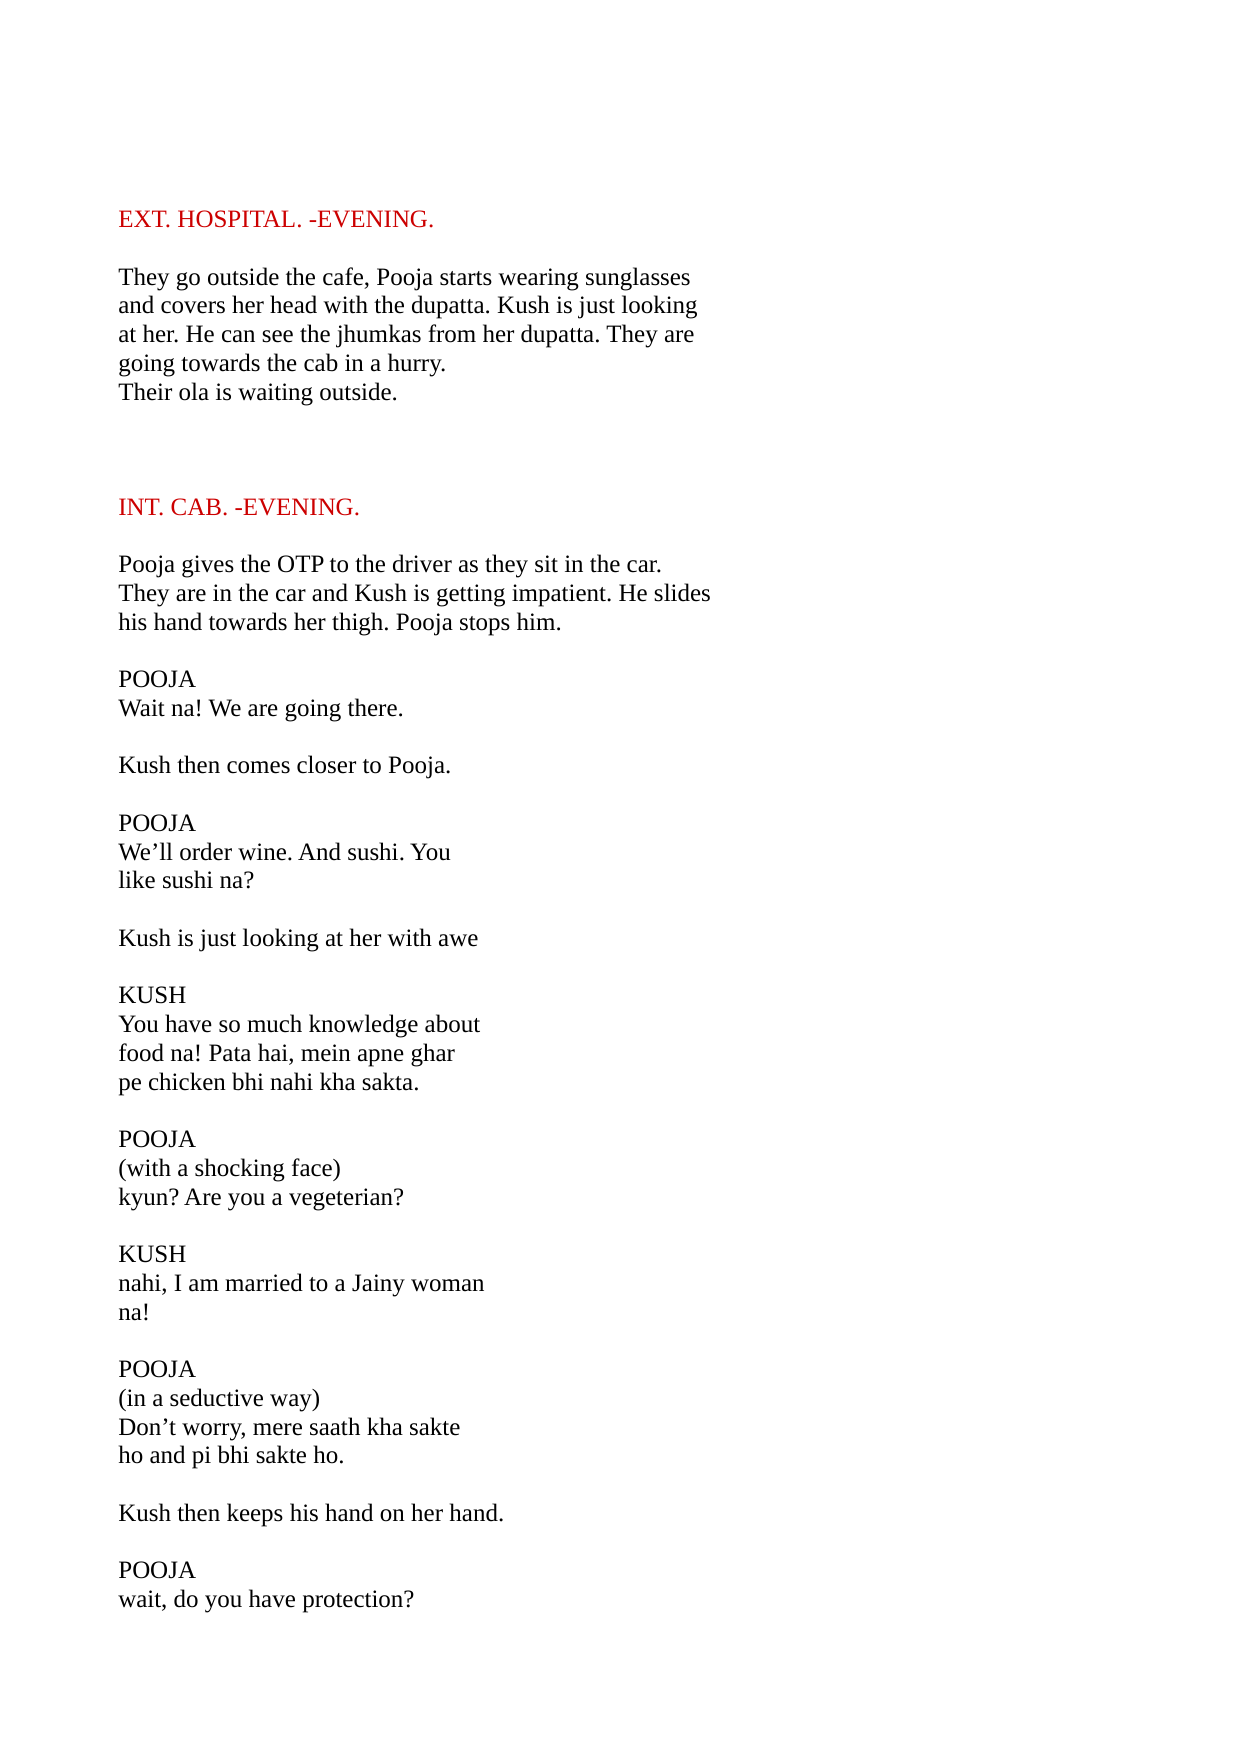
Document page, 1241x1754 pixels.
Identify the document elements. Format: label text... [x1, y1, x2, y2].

text at her. He can see the jhumkas from her dupatta. They are [118, 319, 1122, 348]
text They go outside the cafe, Pooja starts wearing sunglasses [118, 262, 1122, 291]
text POOJA [118, 1354, 1122, 1383]
text food na! Pata hai, mein apne ghar [118, 1038, 1122, 1067]
text Kush then comes closer to Pooja. [118, 751, 1122, 779]
text going towards the cab in a hurry. [118, 348, 1122, 377]
text KUSH [118, 1239, 1122, 1268]
text wait, do you have protection? [118, 1584, 1122, 1613]
text (with a shocking face) [118, 1153, 1122, 1182]
text Kush then keeps his hand on her hand. [118, 1498, 1122, 1527]
text Don’t worry, mere saath kha sakte [118, 1412, 1122, 1441]
text POOJA [118, 1556, 1122, 1584]
text We’ll order wine. And sushi. You [118, 837, 1122, 866]
text POOJA [118, 664, 1122, 693]
text kyun? Are you a vegeterian? [118, 1182, 1122, 1211]
text KUSH [118, 981, 1122, 1009]
text nahi, I am married to a Jainy woman [118, 1268, 1122, 1297]
text EXT. HOSPITAL. -EVENING. [118, 204, 1122, 233]
text You have so much knowledge about [118, 1009, 1122, 1038]
text like sushi na? [118, 866, 1122, 894]
text his hand towards her thigh. Pooja stops him. [118, 607, 1122, 636]
text POOJA [118, 1124, 1122, 1153]
text POOJA [118, 808, 1122, 837]
text pe chicken bhi nahi kha sakta. [118, 1067, 1122, 1096]
text Kush is just looking at her with awe [118, 923, 1122, 952]
text INT. CAB. -EVENING. [118, 492, 1122, 521]
text Their ola is waiting outside. [118, 377, 1122, 406]
text na! [118, 1297, 1122, 1326]
text They are in the car and Kush is getting impatient. He slides [118, 578, 1122, 607]
text Wait na! We are going there. [118, 693, 1122, 722]
text and covers her head with the dupatta. Kush is just looking [118, 291, 1122, 319]
text Pooja gives the OTP to the driver as they sit in the car. [118, 549, 1122, 578]
text (in a seductive way) [118, 1383, 1122, 1412]
text ho and pi bhi sakte ho. [118, 1441, 1122, 1469]
